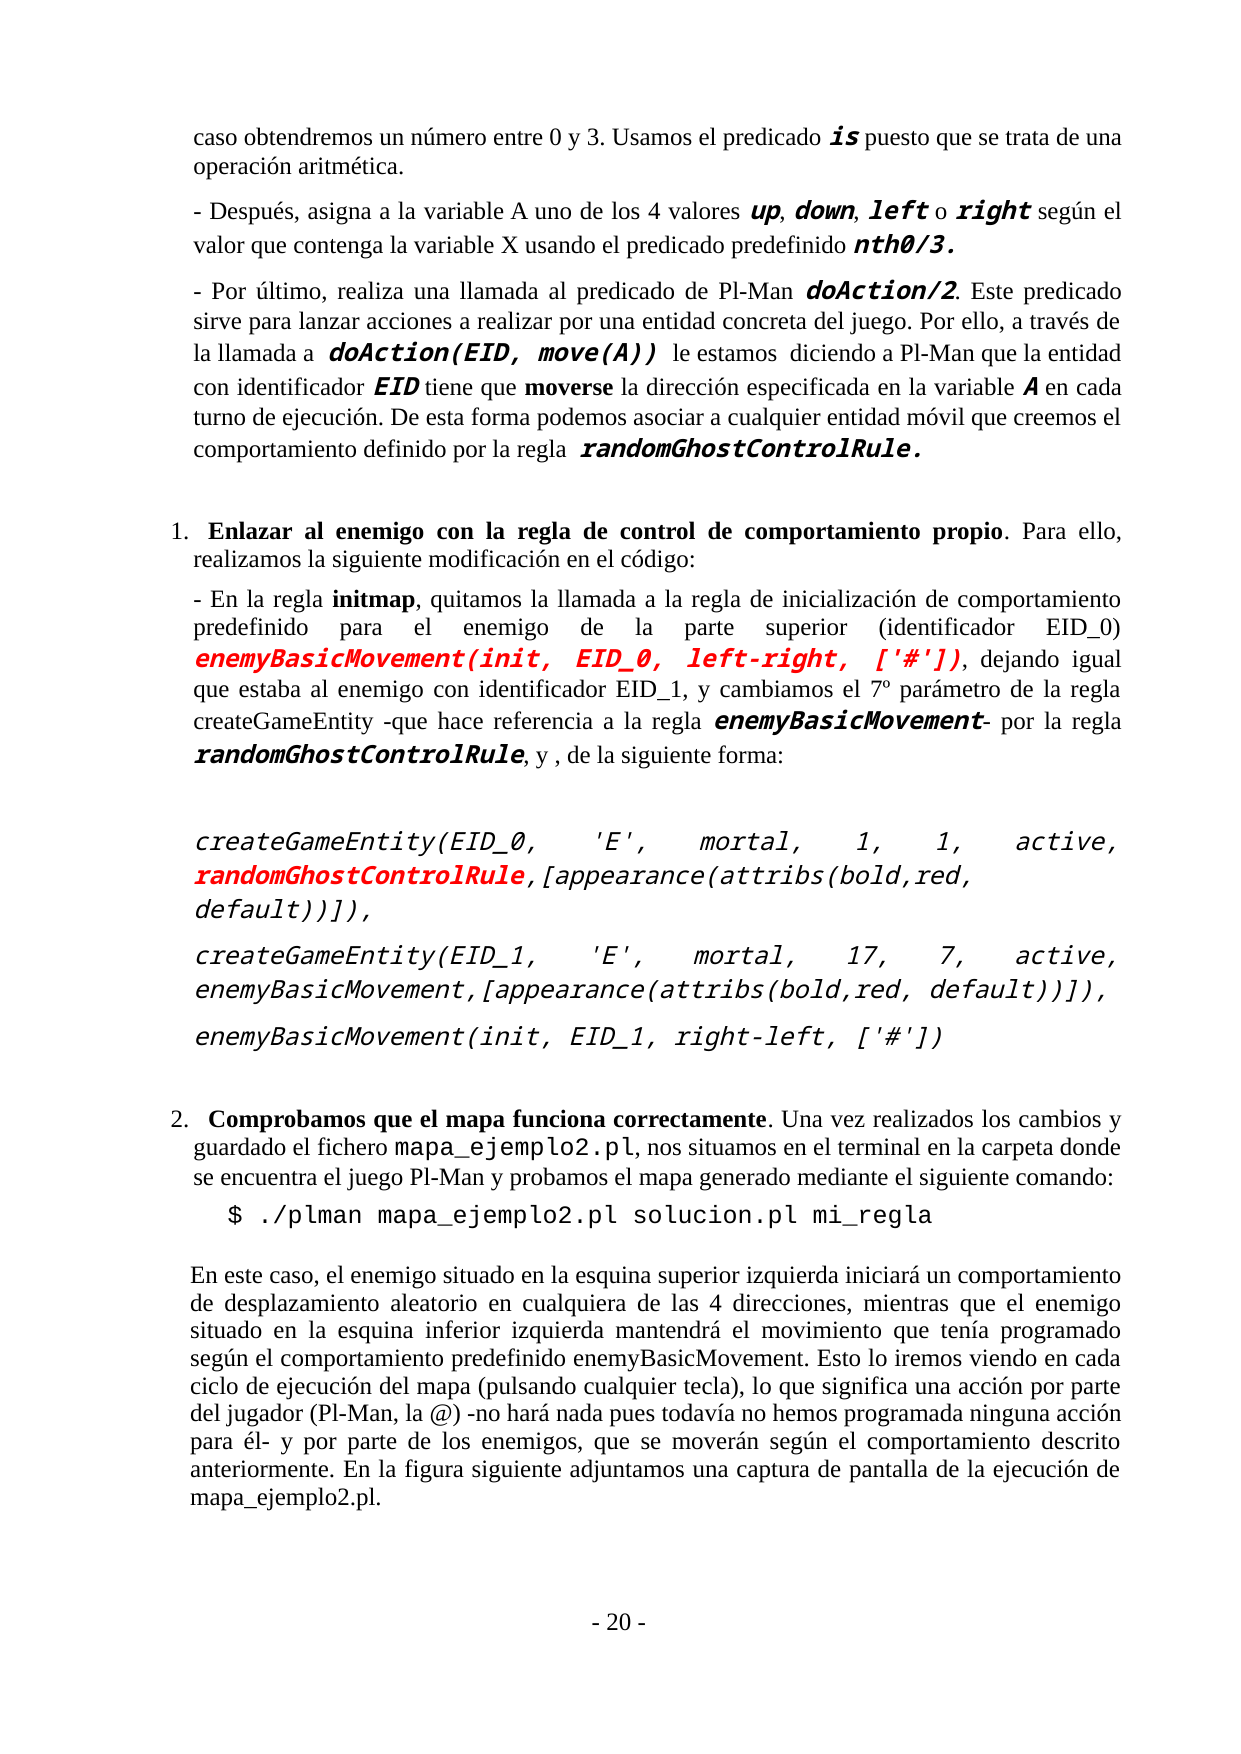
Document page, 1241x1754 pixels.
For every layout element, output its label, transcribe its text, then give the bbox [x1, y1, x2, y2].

list Comprobamos que el mapa funciona correctamente. Una vez realizados los cambios y guardado el fichero mapa_ejemplo2.pl, nos situamos en el terminal en la carpeta donde se encuentra el juego Pl-Man y probamos el mapa generado mediante el siguiente comando: [156, 1105, 1122, 1191]
list En este caso, el enemigo situado en la esquina superior izquierda iniciará un comportamiento de desplazamiento aleatorio en cualquiera de las 4 direcciones, mientras que el enemigo situado en la esquina inferior izquierda mantendrá el movimiento que tenía programado según el comportamiento predefinido enemyBasicMovement. Esto lo iremos viendo en cada ciclo de ejecución del mapa (pulsando cualquier tecla), lo que significa una acción por parte del jugador (Pl-Man, la @) -no hará nada pues todavía no hemos programada ninguna acción para él- y por parte de los enemigos, que se moverán según el comportamiento descrito anteriormente. En la figura siguiente adjuntamos una captura de pantalla de la ejecución de mapa_ejemplo2.pl. [152, 1261, 1122, 1510]
list enemyBasicMovement(init, EID_1, right-left, ['#']) [156, 1019, 1122, 1053]
list createGameEntity(EID_1, 'E', mortal, 17, 7, active, enemyBasicMovement,[appearance(attribs(bold,red, default))]), [156, 938, 1122, 1006]
list - Por último, realiza una llamada al predicado de Pl-Man doAction/2. Este predicado sirve para lanzar acciones a realizar por una entidad concreta del juego. Por ello, a través de la llamada a doAction(EID, move(A)) le estamos diciendo a Pl-Man que la entidad con identificador EID tiene que moverse la dirección especificada en la variable A en cada turno de ejecución. De esta forma podemos asociar a cualquier entidad móvil que creemos el comportamiento definido por la regla randomGhostControlRule. [156, 273, 1122, 465]
list Enlazar al enemigo con la regla de control de comportamiento propio. Para ello, realizamos la siguiente modificación en el código: [156, 517, 1122, 573]
list - En la regla initmap, quitamos la llamada a la regla de inicialización de comportamiento predefinido para el enemigo de la parte superior (identificador EID_0) enemyBasicMovement(init, EID_0, left-right, ['#']), dejando igual que estaba al enemigo con identificador EID_1, y cambiamos el 7º parámetro de la regla createGameEntity -que hace referencia a la regla enemyBasicMovement- por la regla randomGhostControlRule, y , de la siguiente forma: [156, 585, 1122, 771]
list createGameEntity(EID_0, 'E', mortal, 1, 1, active, randomGhostControlRule,[appearance(attribs(bold,red, default))]), [156, 823, 1122, 926]
list $ ./plman mapa_ejemplo2.pl solucion.pl mi_regla [190, 1203, 1122, 1231]
list caso obtendremos un número entre 0 y 3. Usamos el predicado is puesto que se trata de una operación aritmética. [156, 118, 1122, 180]
list - Después, asigna a la variable A uno de los 4 valores up, down, left o right según el valor que contenga la variable X usando el predicado predefinido nth0/3. [156, 192, 1122, 261]
